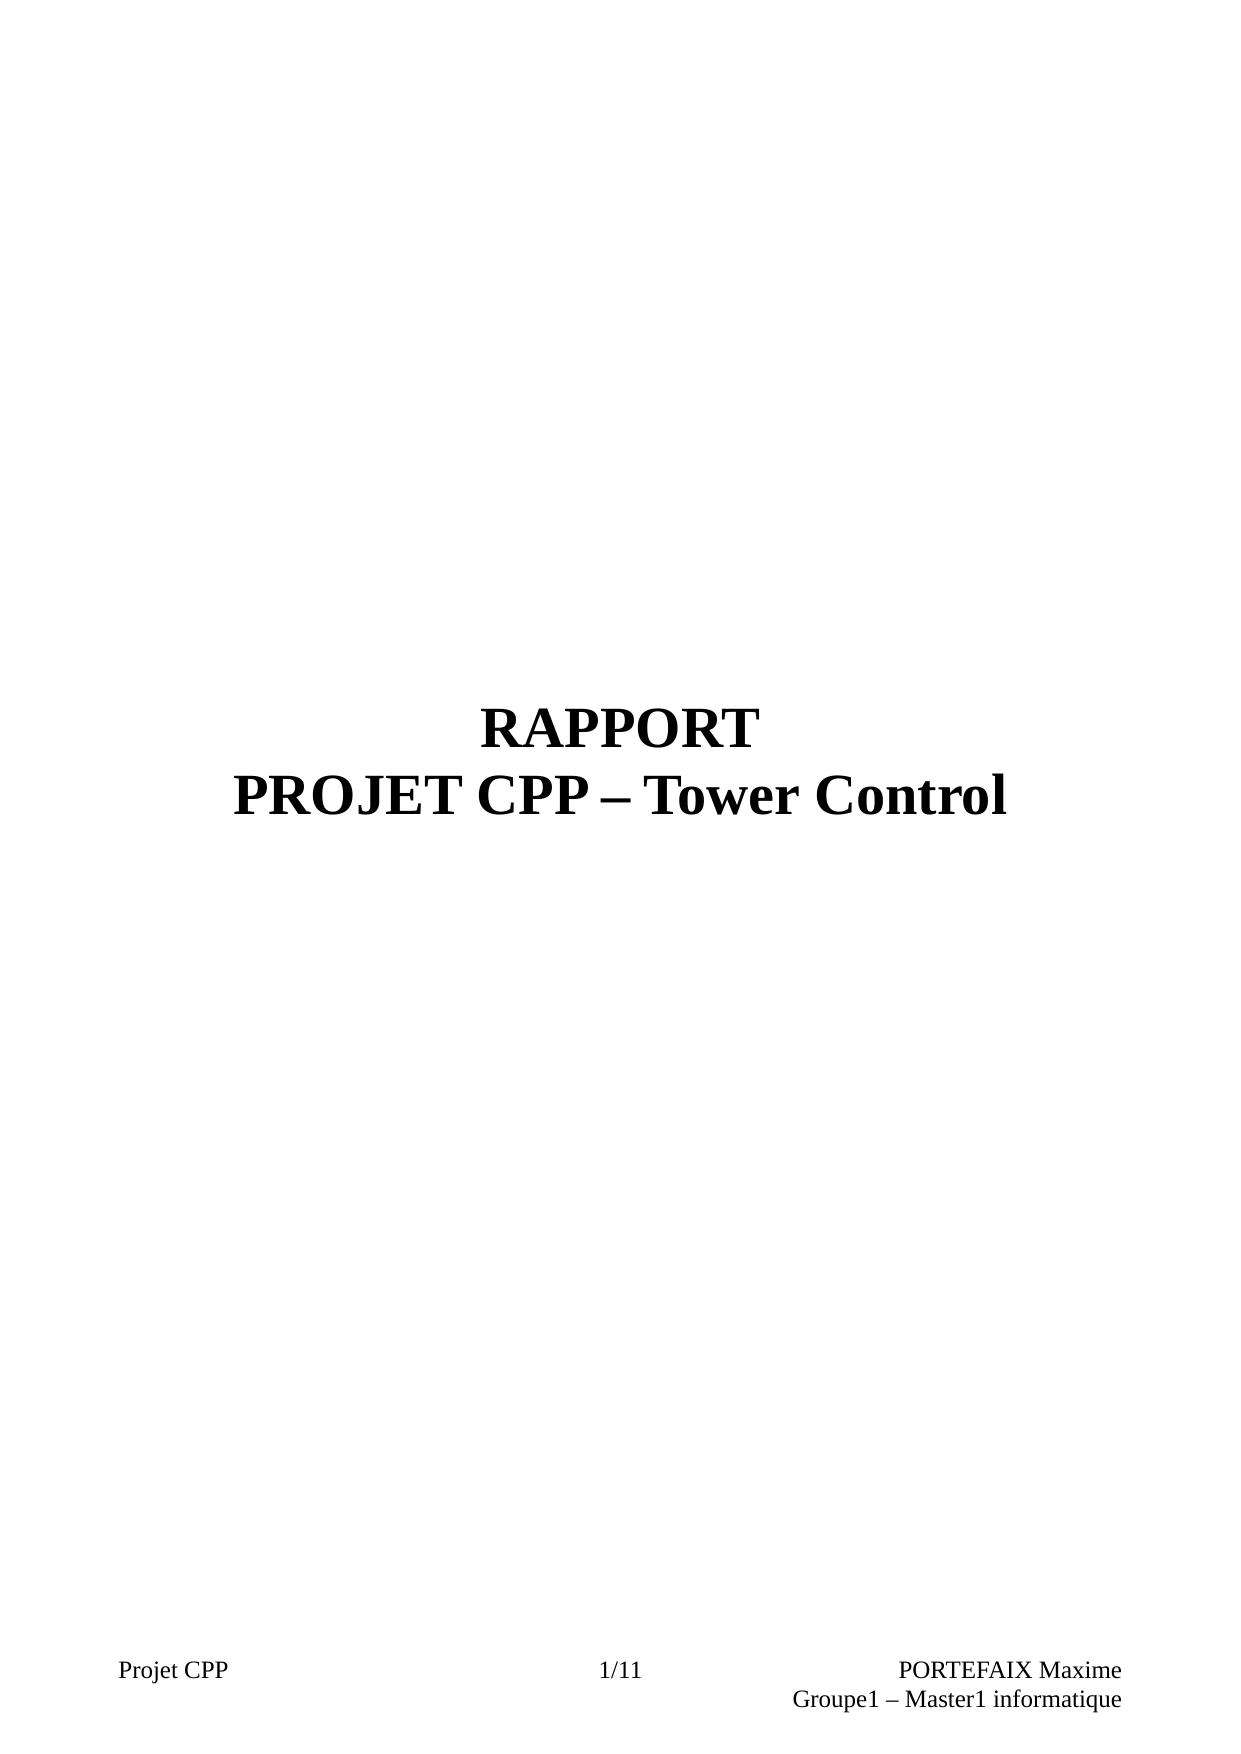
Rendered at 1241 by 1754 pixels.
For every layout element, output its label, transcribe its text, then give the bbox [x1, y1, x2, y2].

text PROJET CPP – Tower Control [118, 760, 1122, 827]
text RAPPORT [118, 693, 1122, 760]
